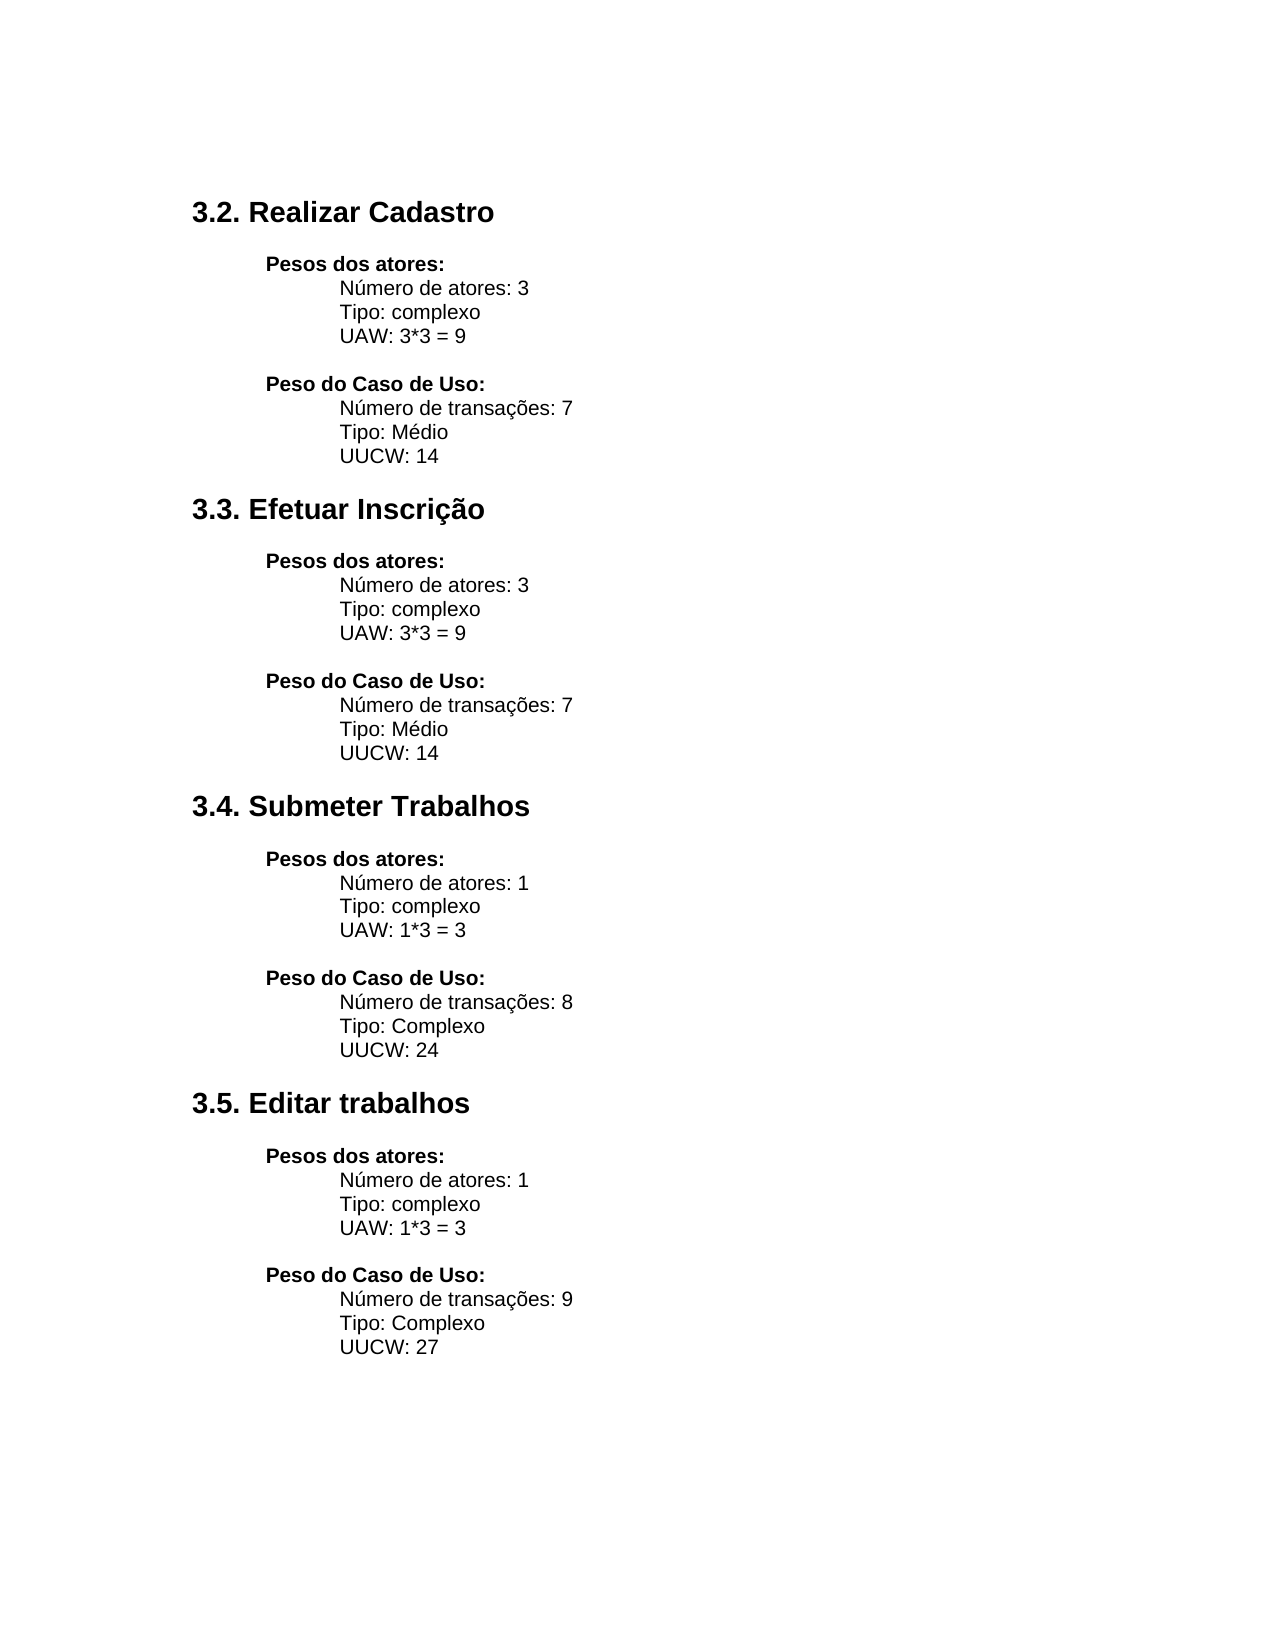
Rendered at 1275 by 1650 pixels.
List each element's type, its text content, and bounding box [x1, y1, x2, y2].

text UAW: 1*3 = 3 [266, 1215, 1157, 1239]
text Número de atores: 1 [266, 870, 1157, 894]
text Tipo: complexo [266, 894, 1157, 918]
text Tipo: Complexo [266, 1311, 1157, 1335]
text Tipo: Complexo [266, 1014, 1157, 1038]
text Número de atores: 1 [266, 1167, 1157, 1191]
text UUCW: 24 [266, 1038, 1157, 1062]
text Peso do Caso de Uso: [266, 1263, 1157, 1287]
text 3.5. Editar trabalhos [192, 1086, 1157, 1119]
text Número de transações: 8 [266, 990, 1157, 1014]
text Número de transações: 9 [266, 1287, 1157, 1311]
text Tipo: complexo [266, 300, 1157, 324]
text Número de atores: 3 [266, 276, 1157, 300]
text Número de atores: 3 [266, 573, 1157, 597]
text 3.3. Efetuar Inscrição [192, 492, 1157, 525]
text UUCW: 14 [266, 741, 1157, 765]
text UAW: 3*3 = 9 [266, 324, 1157, 348]
text UUCW: 27 [266, 1335, 1157, 1359]
text Número de transações: 7 [266, 693, 1157, 717]
text Pesos dos atores: [266, 1143, 1157, 1167]
text Tipo: complexo [266, 1191, 1157, 1215]
text Número de transações: 7 [266, 396, 1157, 420]
text Pesos dos atores: [266, 549, 1157, 573]
text Peso do Caso de Uso: [266, 669, 1157, 693]
text UAW: 3*3 = 9 [266, 621, 1157, 645]
text Pesos dos atores: [266, 846, 1157, 870]
text UAW: 1*3 = 3 [266, 918, 1157, 942]
text 3.2. Realizar Cadastro [192, 195, 1157, 228]
text Tipo: Médio [266, 717, 1157, 741]
text Tipo: Médio [266, 420, 1157, 444]
text UUCW: 14 [266, 444, 1157, 468]
text Tipo: complexo [266, 597, 1157, 621]
text Peso do Caso de Uso: [266, 372, 1157, 396]
text 3.4. Submeter Trabalhos [192, 789, 1157, 822]
text Peso do Caso de Uso: [266, 966, 1157, 990]
text Pesos dos atores: [266, 252, 1157, 276]
